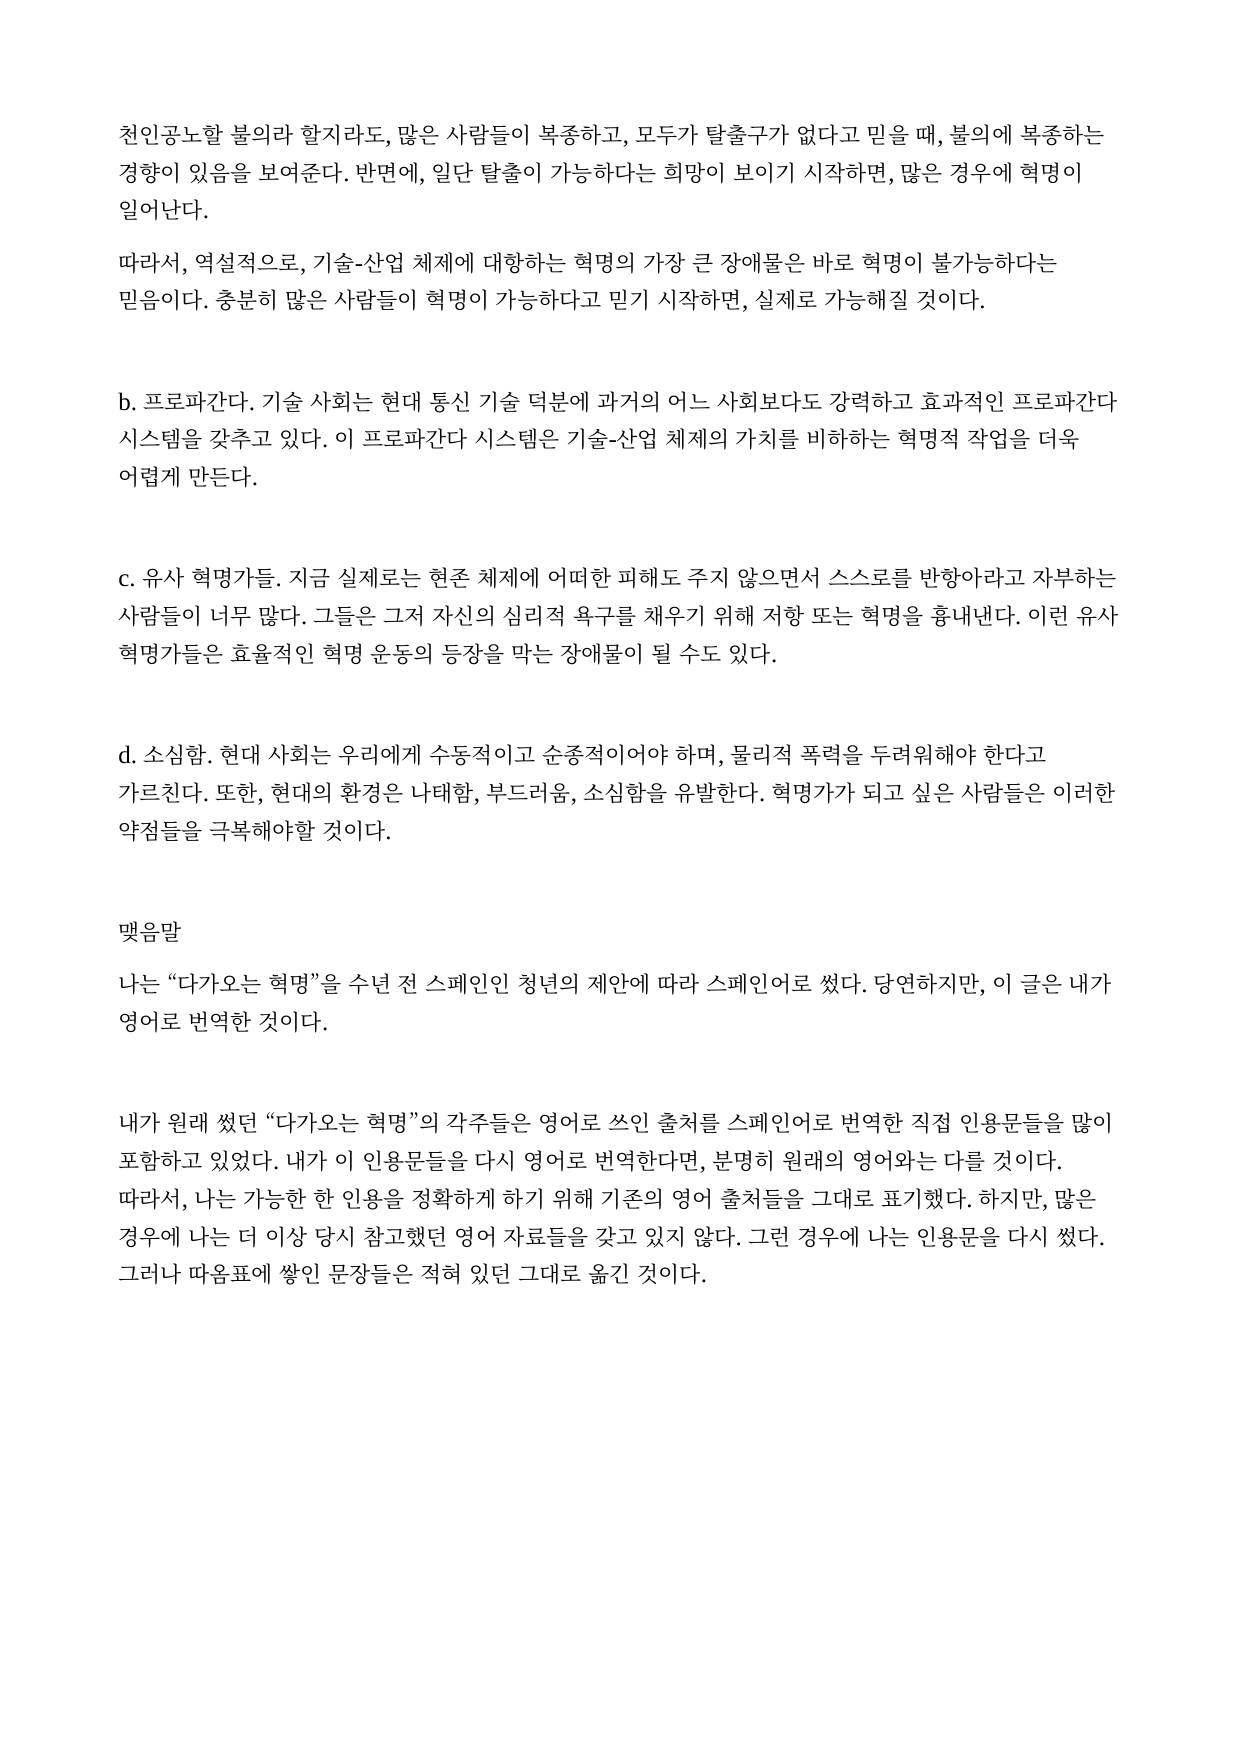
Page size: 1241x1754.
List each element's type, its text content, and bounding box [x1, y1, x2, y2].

text 맺음말 [118, 915, 1122, 947]
text 나는 “다가오는 혁명”을 수년 전 스페인인 청년의 제안에 따라 스페인어로 썼다. 당연하지만, 이 글은 내가 영어로 번역한 것이다. [118, 967, 1122, 1037]
text 내가 원래 썼던 “다가오는 혁명”의 각주들은 영어로 쓰인 출처를 스페인어로 번역한 직접 인용문들을 많이 포함하고 있었다. 내가 이 인용문들을 다시 영어로 번역한다면, 분명히 원래의 영어와는 다를 것이다. 따라서, 나는 가능한 한 인용을 정확하게 하기 위해 기존의 영어 출처들을 그대로 표기했다. 하지만, 많은 경우에 나는 더 이상 당시 참고했던 영어 자료들을 갖고 있지 않다. 그런 경우에 나는 인용문을 다시 썼다. 그러나 따옴표에 쌓인 문장들은 적혀 있던 그대로 옮긴 것이다. [118, 1107, 1122, 1289]
text c. 유사 혁명가들. 지금 실제로는 현존 체제에 어떠한 피해도 주지 않으면서 스스로를 반항아라고 자부하는 사람들이 너무 많다. 그들은 그저 자신의 심리적 욕구를 채우기 위해 저항 또는 혁명을 흉내낸다. 이런 유사 혁명가들은 효율적인 혁명 운동의 등장을 막는 장애물이 될 수도 있다. [118, 562, 1122, 668]
text 따라서, 역설적으로, 기술-산업 체제에 대항하는 혁명의 가장 큰 장애물은 바로 혁명이 불가능하다는 믿음이다. 충분히 많은 사람들이 혁명이 가능하다고 믿기 시작하면, 실제로 가능해질 것이다. [118, 246, 1122, 315]
text b. 프로파간다. 기술 사회는 현대 통신 기술 덕분에 과거의 어느 사회보다도 강력하고 효과적인 프로파간다 시스템을 갖추고 있다. 이 프로파간다 시스템은 기술-산업 체제의 가치를 비하하는 혁명적 작업을 더욱 어렵게 만든다. [118, 385, 1122, 492]
text 천인공노할 불의라 할지라도, 많은 사람들이 복종하고, 모두가 탈출구가 없다고 믿을 때, 불의에 복종하는 경향이 있음을 보여준다. 반면에, 일단 탈출이 가능하다는 희망이 보이기 시작하면, 많은 경우에 혁명이 일어난다. [118, 118, 1122, 225]
text d. 소심함. 현대 사회는 우리에게 수동적이고 순종적이어야 하며, 물리적 폭력을 두려워해야 한다고 가르친다. 또한, 현대의 환경은 나태함, 부드러움, 소심함을 유발한다. 혁명가가 되고 싶은 사람들은 이러한 약점들을 극복해야할 것이다. [118, 738, 1122, 845]
